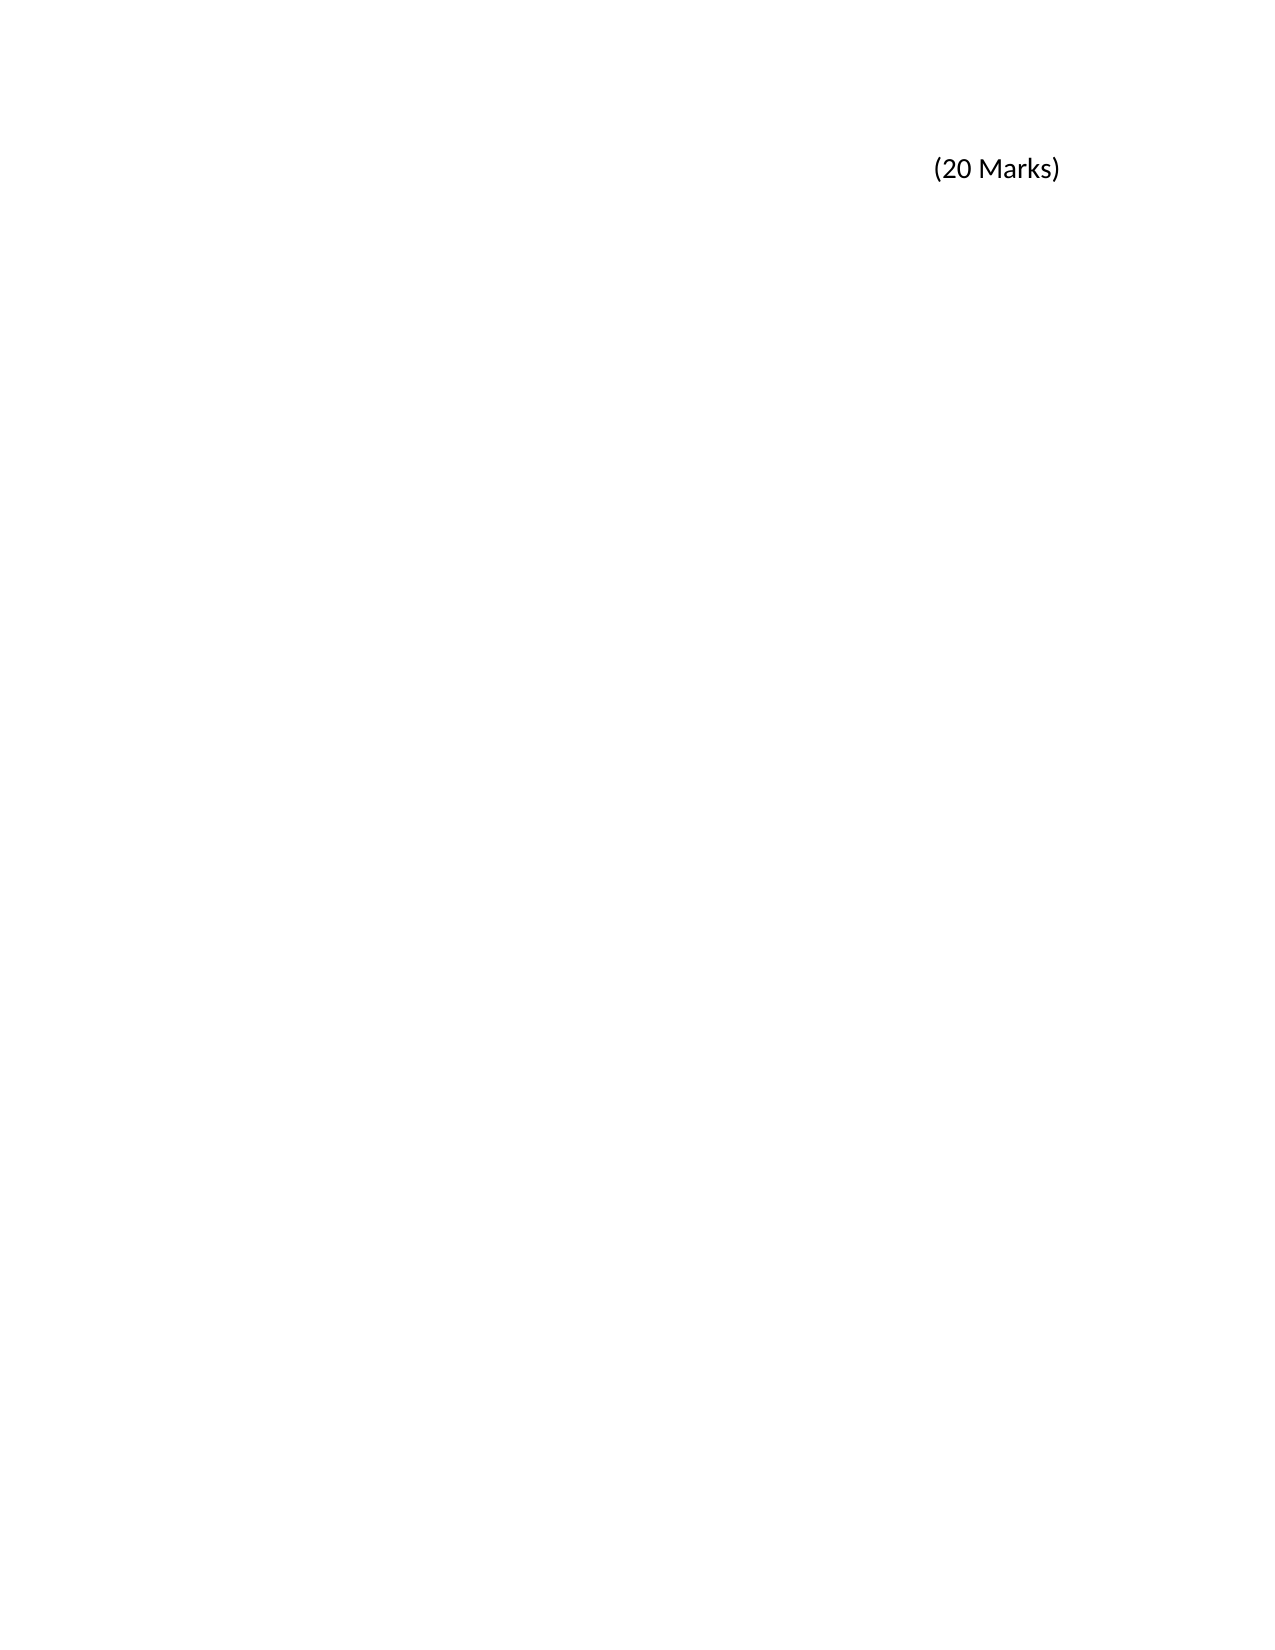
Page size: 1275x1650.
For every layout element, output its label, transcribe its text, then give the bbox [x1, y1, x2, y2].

text (20 Marks) [150, 150, 1125, 186]
